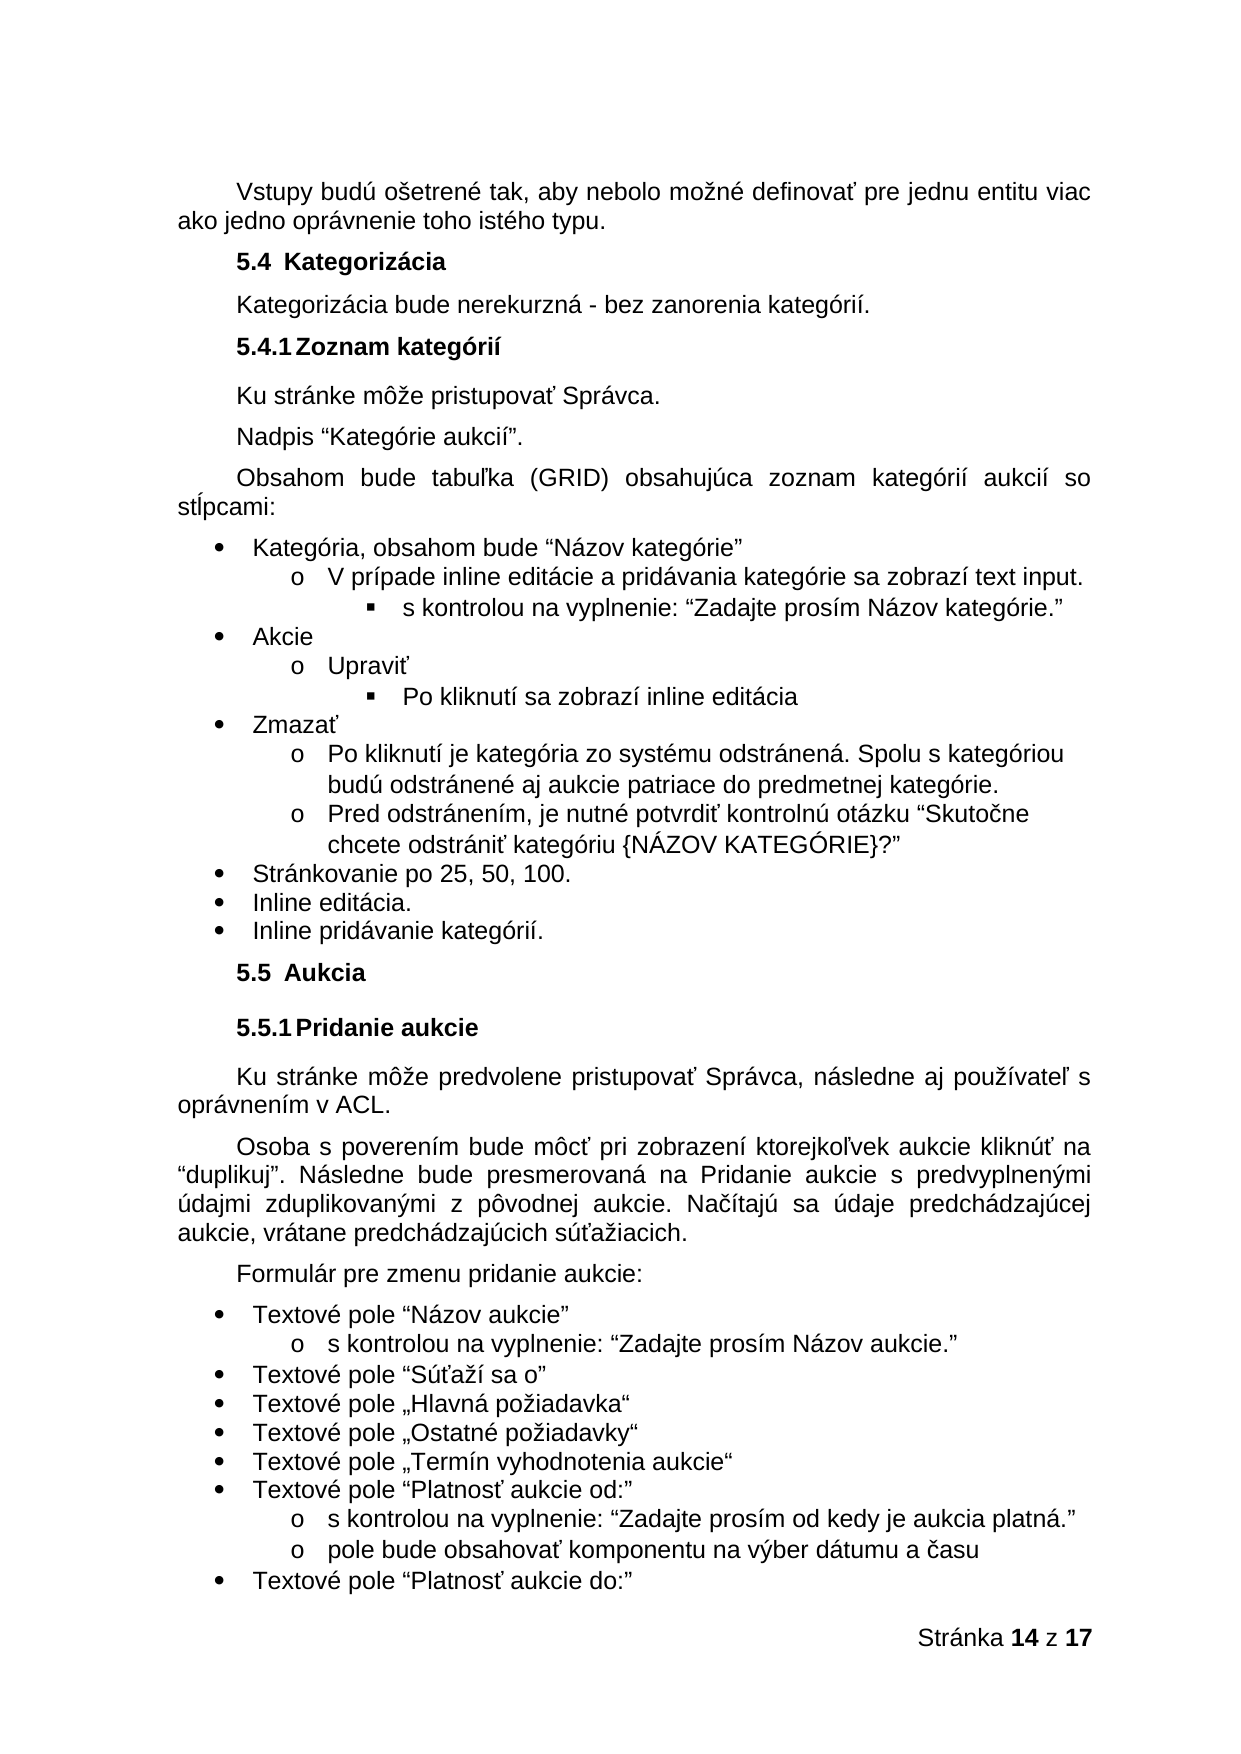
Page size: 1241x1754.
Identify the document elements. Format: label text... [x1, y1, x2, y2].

text Nadpis “Kategórie aukcií”. [177, 422, 1092, 451]
list Textové pole „Termín vyhodnotenia aukcie“ [215, 1447, 1092, 1476]
list Textové pole “Súťaží sa o” [215, 1360, 1092, 1389]
text Ku stránke môže pristupovať Správca. [177, 381, 1092, 409]
subtitle Aukcia [236, 958, 1092, 986]
list Kategória, obsahom bude “Názov kategórie” [215, 533, 1092, 562]
subtitle Kategorizácia [236, 247, 1092, 276]
list Upraviť [290, 651, 1092, 682]
list Zmazať [215, 710, 1092, 739]
list Textové pole “Platnosť aukcie do:” [215, 1566, 1092, 1595]
text Obsahom bude tabuľka (GRID) obsahujúca zoznam kategórií aukcií so stĺpcami: [177, 463, 1092, 521]
list Inline editácia. [215, 887, 1092, 916]
list Textové pole “Názov aukcie” [215, 1300, 1092, 1329]
list Pred odstránením, je nutné potvrdiť kontrolnú otázku “Skutočne chcete odstrániť kategóriu {NÁZOV KATEGÓRIE}?” [290, 799, 1092, 859]
subtitle Zoznam kategórií [236, 332, 1092, 360]
list s kontrolou na vyplnenie: “Zadajte prosím od kedy je aukcia platná.” [290, 1504, 1092, 1535]
list Textové pole „Ostatné požiadavky“ [215, 1418, 1092, 1447]
list pole bude obsahovať komponentu na výber dátumu a času [290, 1535, 1092, 1566]
subtitle Pridanie aukcie [236, 1012, 1092, 1041]
text Kategorizácia bude nerekurzná - bez zanorenia kategórií. [177, 290, 1092, 319]
text Osoba s poverením bude môcť pri zobrazení ktorejkoľvek aukcie kliknúť na “duplikuj”. Následne bude presmerovaná na Pridanie aukcie s predvyplnenými údajmi zduplikovanými z pôvodnej aukcie. Načítajú sa údaje predchádzajúcej aukcie, vrátane predchádzajúcich súťažiacich. [177, 1132, 1092, 1247]
text Vstupy budú ošetrené tak, aby nebolo možné definovať pre jednu entitu viac ako jedno oprávnenie toho istého typu. [177, 177, 1092, 235]
list Textové pole „Hlavná požiadavka“ [215, 1389, 1092, 1418]
list Po kliknutí je kategória zo systému odstránená. Spolu s kategóriou budú odstránené aj aukcie patriace do predmetnej kategórie. [290, 739, 1092, 799]
list Po kliknutí sa zobrazí inline editácia [365, 682, 1092, 710]
list Textové pole “Platnosť aukcie od:” [215, 1476, 1092, 1504]
list V prípade inline editácie a pridávania kategórie sa zobrazí text input. [290, 562, 1092, 593]
text Formulár pre zmenu pridanie aukcie: [177, 1259, 1092, 1288]
list s kontrolou na vyplnenie: “Zadajte prosím Názov kategórie.” [365, 593, 1092, 622]
list Stránkovanie po 25, 50, 100. [215, 859, 1092, 887]
list Inline pridávanie kategórií. [215, 916, 1092, 945]
list s kontrolou na vyplnenie: “Zadajte prosím Názov aukcie.” [290, 1329, 1092, 1360]
text Ku stránke môže predvolene pristupovať Správca, následne aj používateľ s oprávnením v ACL. [177, 1062, 1092, 1119]
list Akcie [215, 622, 1092, 651]
